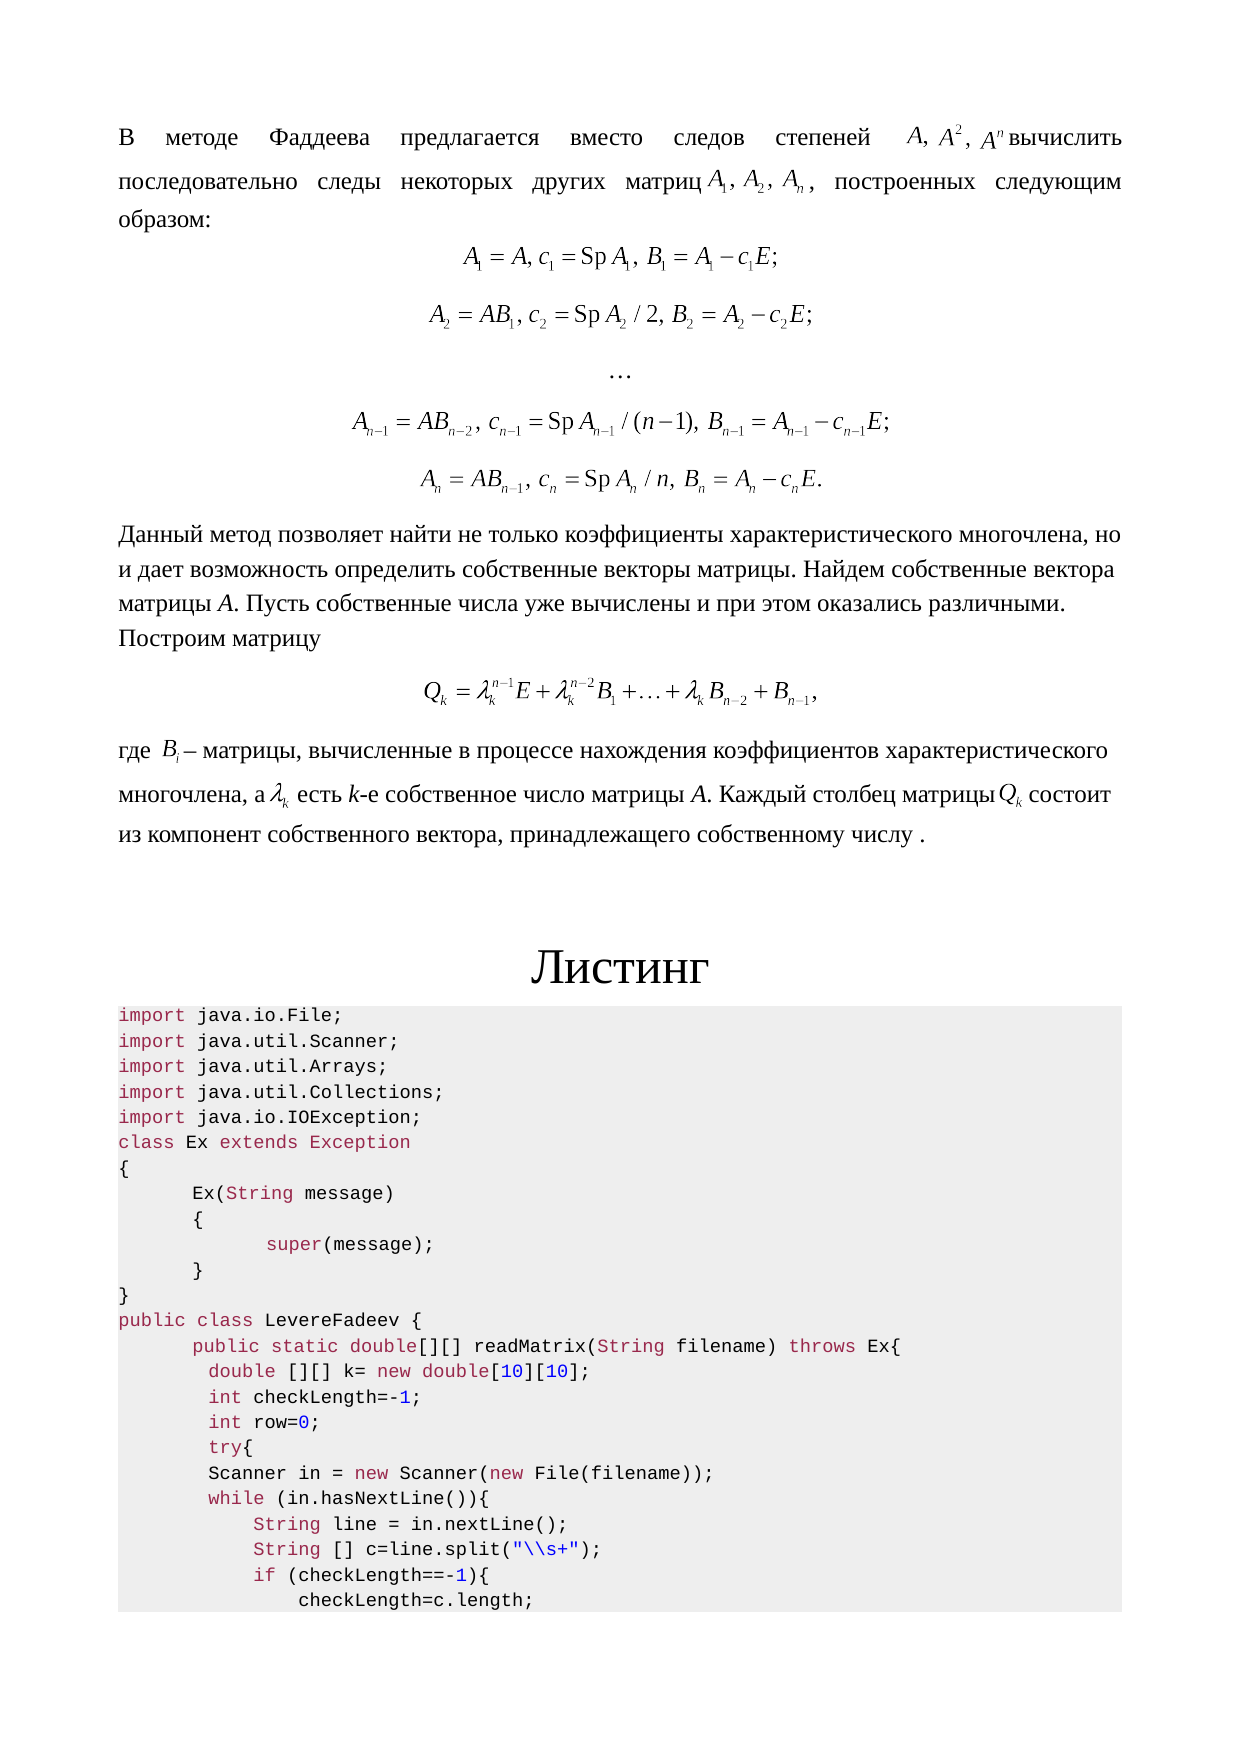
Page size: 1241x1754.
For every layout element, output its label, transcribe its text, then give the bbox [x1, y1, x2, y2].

text while (in.hasNextLine()){ [118, 1489, 1122, 1510]
picture [265, 774, 297, 814]
picture [995, 775, 1029, 813]
text public static double[][] readMatrix(String filename) throws Ex{ [118, 1337, 1122, 1358]
text int checkLength=-1; [118, 1387, 1122, 1409]
picture [157, 731, 184, 769]
text String line = in.nextLine(); [118, 1514, 1122, 1536]
text import java.io.File; [118, 1006, 1122, 1027]
text public class LevereFadeev { [118, 1311, 1122, 1332]
text import java.util.Scanner; [118, 1032, 1122, 1053]
text import java.util.Collections; [118, 1082, 1122, 1104]
picture [902, 118, 1009, 156]
picture [420, 671, 820, 711]
text try{ [118, 1438, 1122, 1459]
text Ex(String message) [118, 1184, 1122, 1205]
text super(message); [118, 1235, 1122, 1256]
text { [118, 1209, 1122, 1231]
text if (checkLength==-1){ [118, 1565, 1122, 1587]
text double [][] k= new double[10][10]; [118, 1362, 1122, 1383]
text } [118, 1286, 1122, 1307]
picture [415, 461, 825, 499]
text Листинг [118, 937, 1122, 995]
text String [] c=line.split("\\s+"); [118, 1540, 1122, 1561]
text import java.util.Arrays; [118, 1057, 1122, 1078]
text int row=0; [118, 1413, 1122, 1434]
text Данный метод позволяет найти не только коэффициенты характеристического многочлена, но и дает возможность определить собственные векторы матрицы. Найдем собственные вектора матрицы A. Пусть собственные числа уже вычислены и при этом оказались различными. Построим матрицу [118, 519, 1122, 652]
picture [424, 296, 817, 335]
picture [347, 403, 893, 442]
text import java.io.IOException; [118, 1108, 1122, 1129]
text Scanner in = new Scanner(new File(filename)); [118, 1464, 1122, 1485]
text … [118, 355, 1122, 383]
text checkLength=c.length; [118, 1591, 1122, 1612]
text В методе Фаддеева предлагается вместо следов степеней вычислить последовательно следы некоторых других матриц, построенных следующим образом: [118, 118, 1122, 233]
text } [118, 1260, 1122, 1282]
text { [118, 1159, 1122, 1180]
text где – матрицы, вычисленные в процессе нахождения коэффициентов характеристического многочлена, аесть k-е собственное число матрицы A. Каждый столбец матрицысостоит из компонент собственного вектора, принадлежащего собственному числу . [118, 731, 1122, 848]
text class Ex extends Exception [118, 1133, 1122, 1154]
picture [702, 161, 809, 199]
picture [458, 239, 782, 277]
